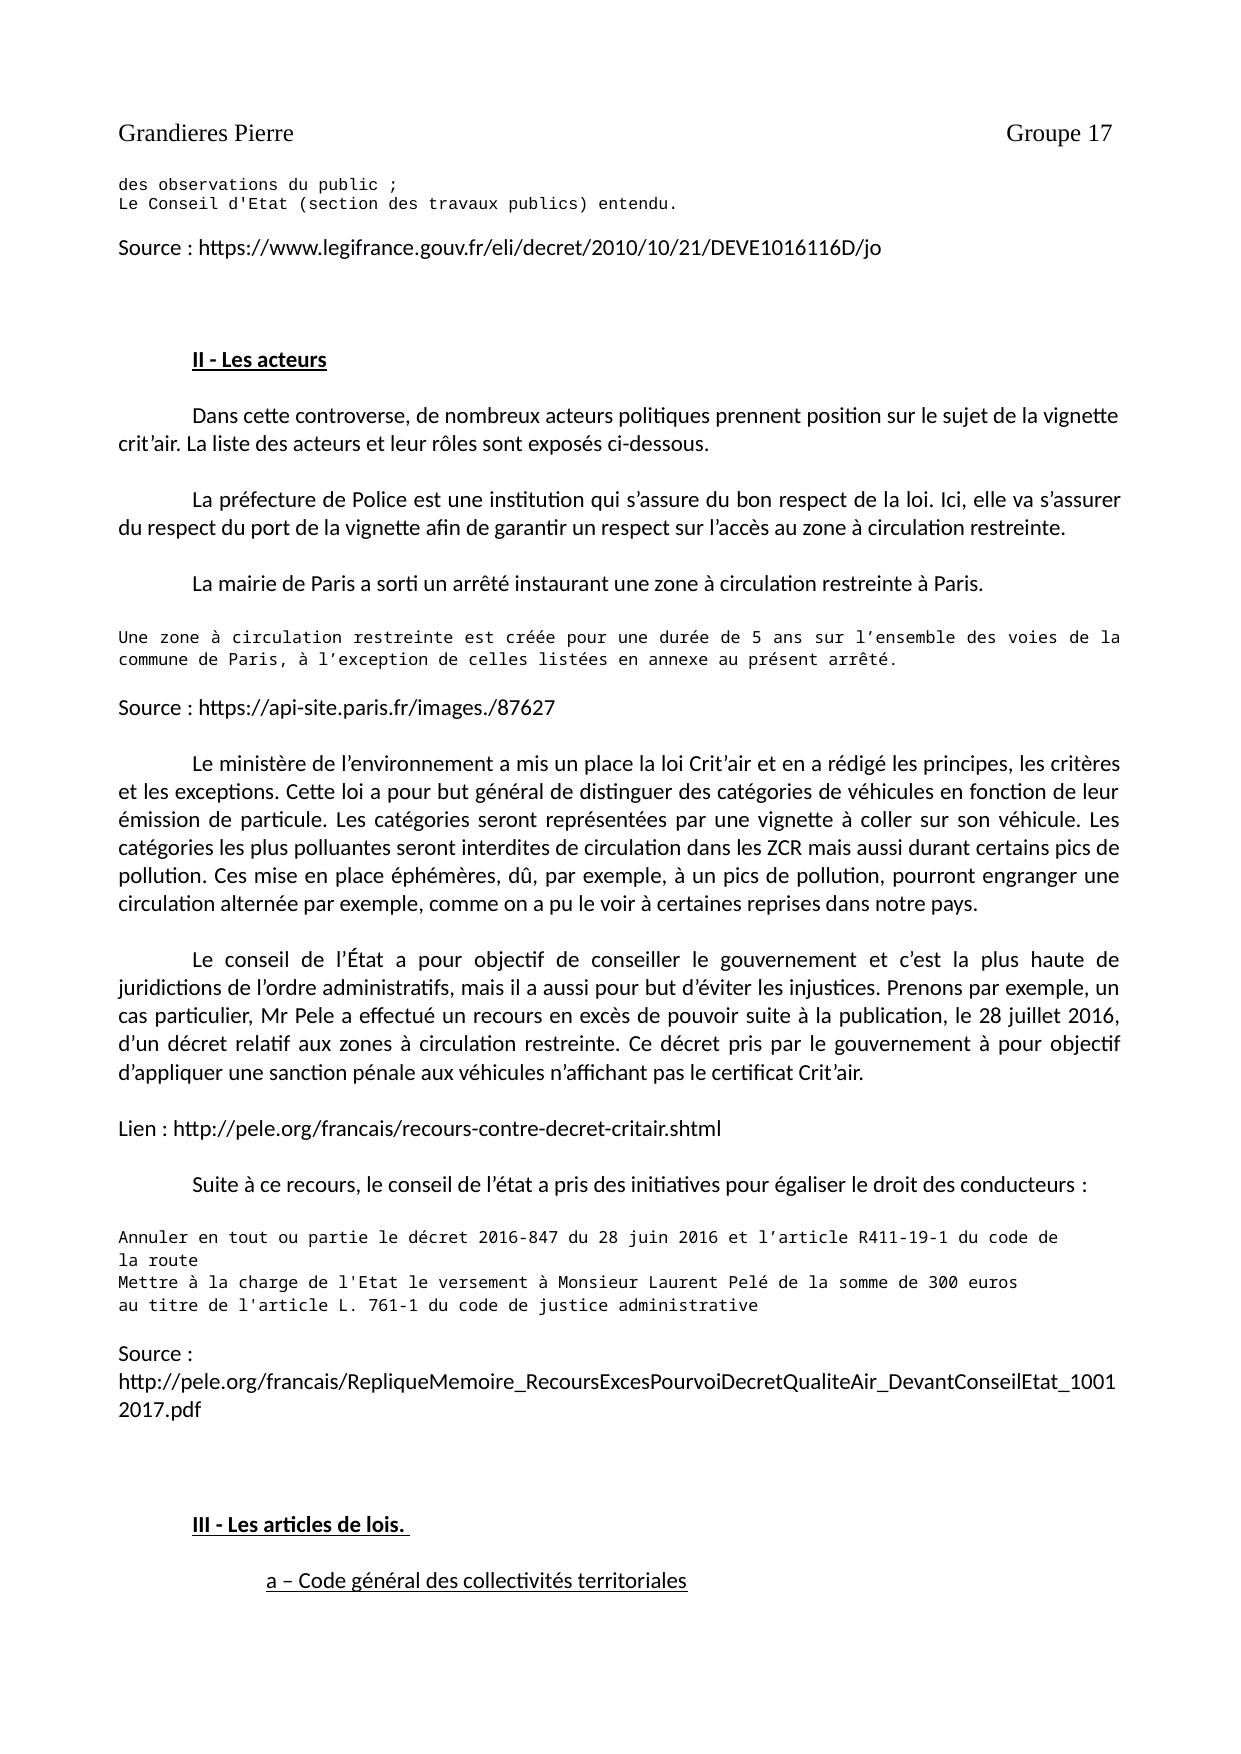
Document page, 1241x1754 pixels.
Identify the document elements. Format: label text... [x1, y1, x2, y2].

text Source : https://www.legifrance.gouv.fr/eli/decret/2010/10/21/DEVE1016116D/jo [118, 233, 1122, 261]
text Mettre à la charge de l'Etat le versement à Monsieur Laurent Pelé de la somme de 300 euros [118, 1271, 1122, 1294]
text III - Les articles de lois. [118, 1511, 1122, 1539]
text au titre de l'article L. 761-1 du code de justice administrative [118, 1294, 1122, 1317]
text Annuler en tout ou partie le décret 2016-847 du 28 juin 2016 et l’article R411-19-1 du code de [118, 1226, 1122, 1248]
text La mairie de Paris a sorti un arrêté instaurant une zone à circulation restreinte à Paris. [118, 569, 1122, 597]
text Dans cette controverse, de nombreux acteurs politiques prennent position sur le sujet de la vignette crit’air. La liste des acteurs et leur rôles sont exposés ci-dessous. [118, 401, 1122, 457]
text Le conseil de l’État a pour objectif de conseiller le gouvernement et c’est la plus haute de juridictions de l’ordre administratifs, mais il a aussi pour but d’éviter les injustices. Prenons par exemple, un cas particulier, Mr Pele a effectué un recours en excès de pouvoir suite à la publication, le 28 juillet 2016, d’un décret relatif aux zones à circulation restreinte. Ce décret pris par le gouvernement à pour objectif d’appliquer une sanction pénale aux véhicules n’affichant pas le certificat Crit’air. [118, 946, 1122, 1086]
text Une zone à circulation restreinte est créée pour une durée de 5 ans sur l’ensemble des voies de la commune de Paris, à l’exception de celles listées en annexe au présent arrêté. [118, 625, 1122, 671]
text Source : https://api-site.paris.fr/images./87627 [118, 693, 1122, 721]
text Lien : http://pele.org/francais/recours-contre-decret-critair.shtml [118, 1114, 1122, 1142]
text Le ministère de l’environnement a mis un place la loi Crit’air et en a rédigé les principes, les critères et les exceptions. Cette loi a pour but général de distinguer des catégories de véhicules en fonction de leur émission de particule. Les catégories seront représentées par une vignette à coller sur son véhicule. Les catégories les plus polluantes seront interdites de circulation dans les ZCR mais aussi durant certains pics de pollution. Ces mise en place éphémères, dû, par exemple, à un pics de pollution, pourront engranger une circulation alternée par exemple, comme on a pu le voir à certaines reprises dans notre pays. [118, 749, 1122, 917]
text a – Code général des collectivités territoriales [118, 1567, 1122, 1595]
text la route [118, 1248, 1122, 1271]
text des observations du public ; Le Conseil d'Etat (section des travaux publics) entendu. [118, 176, 1122, 214]
text La préfecture de Police est une institution qui s’assure du bon respect de la loi. Ici, elle va s’assurer du respect du port de la vignette afin de garantir un respect sur l’accès au zone à circulation restreinte. [118, 485, 1122, 541]
text II - Les acteurs [118, 345, 1122, 373]
text Source : http://pele.org/francais/RepliqueMemoire_RecoursExcesPourvoiDecretQualiteAir_DevantConseilEtat_10012017.pdf [118, 1339, 1122, 1423]
text Suite à ce recours, le conseil de l’état a pris des initiatives pour égaliser le droit des conducteurs : [118, 1170, 1122, 1198]
